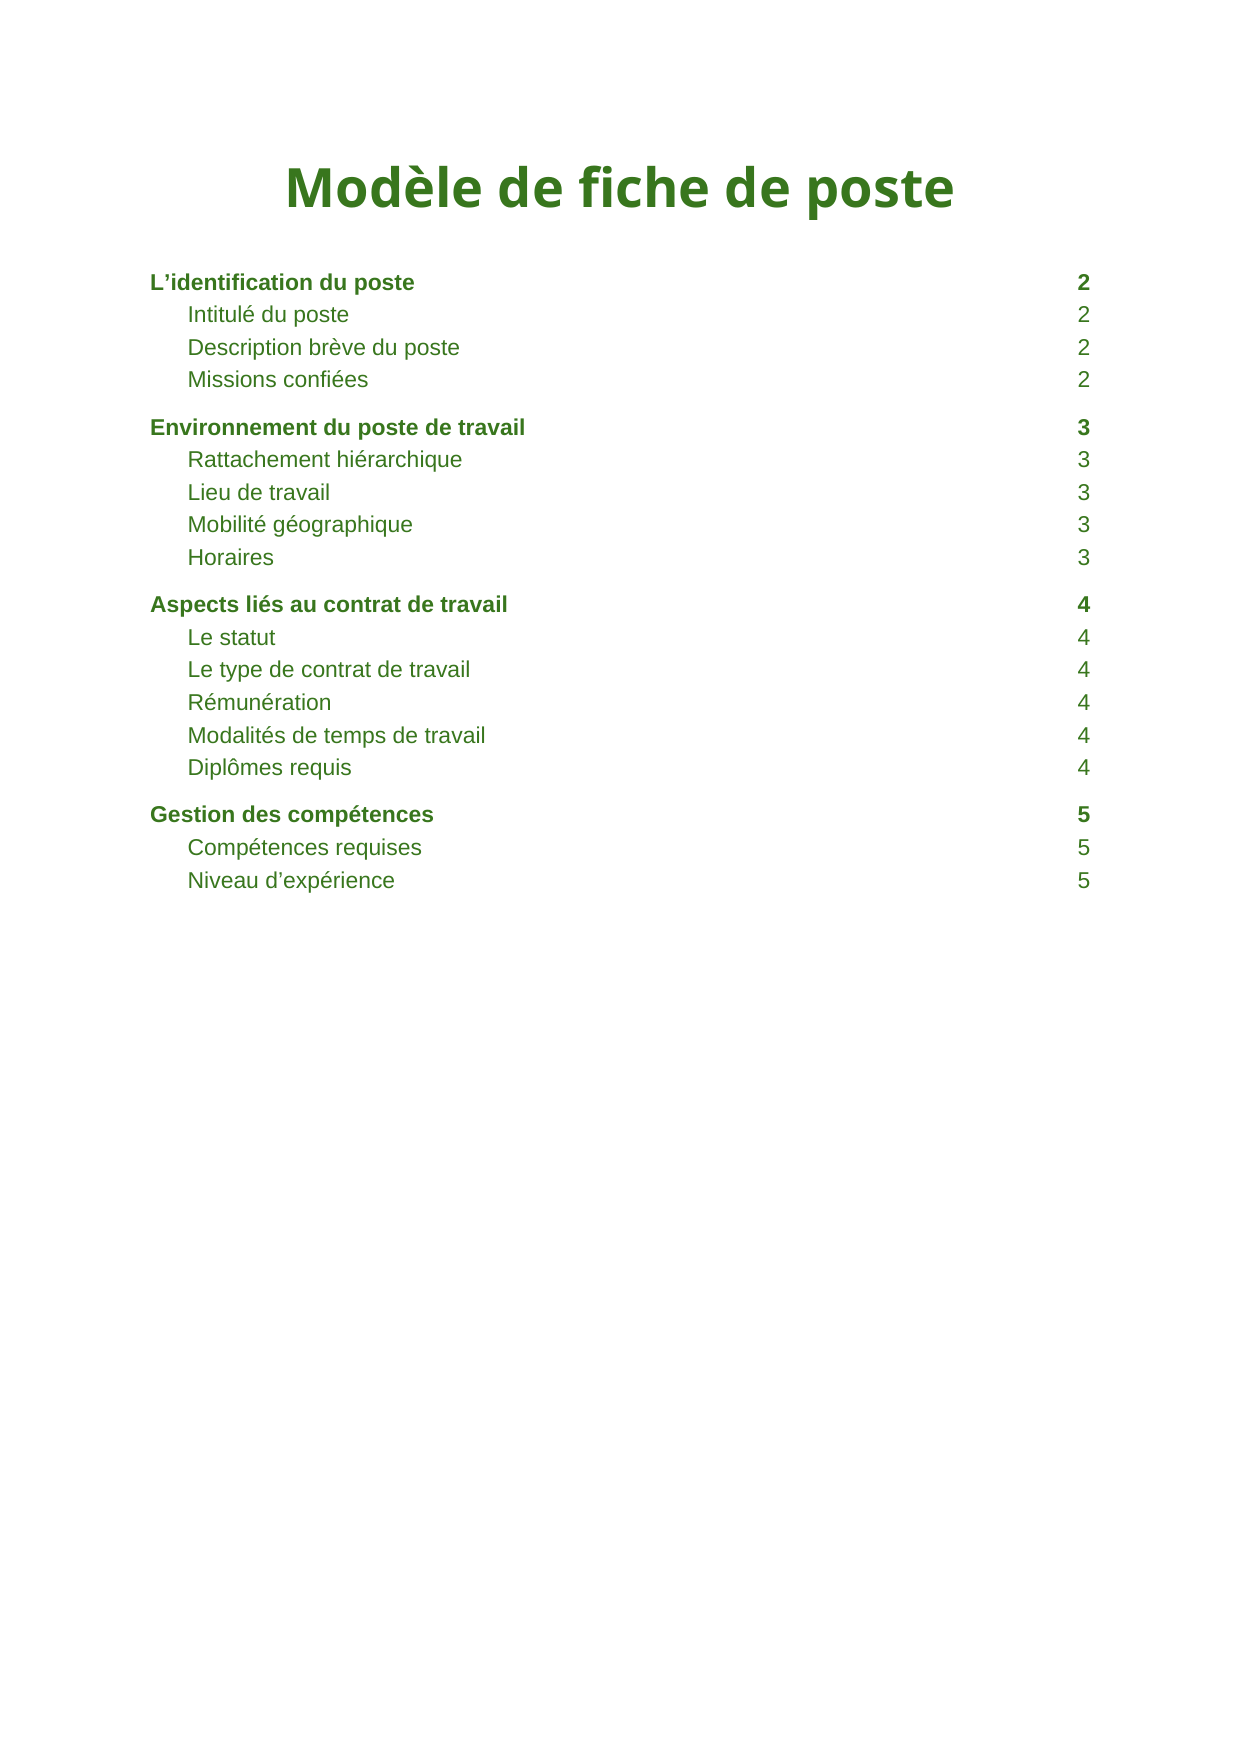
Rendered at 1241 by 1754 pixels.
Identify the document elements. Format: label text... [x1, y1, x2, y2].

text Missions confiées 2 [187, 366, 1090, 393]
text Diplômes requis 4 [187, 754, 1090, 781]
text Intitulé du poste 2 [187, 301, 1090, 327]
text Compétences requises 5 [187, 834, 1090, 860]
text Description brève du poste 2 [187, 334, 1090, 360]
text Rémunération 4 [187, 689, 1090, 715]
text Niveau d’expérience 5 [187, 867, 1090, 893]
text Le statut 4 [187, 624, 1090, 650]
text Gestion des compétences 5 [150, 801, 1090, 828]
text Modalités de temps de travail 4 [187, 722, 1090, 748]
text Le type de contrat de travail 4 [187, 656, 1090, 683]
text Lieu de travail 3 [187, 479, 1090, 505]
text Mobilité géographique 3 [187, 511, 1090, 538]
text L’identification du poste 2 [150, 268, 1090, 295]
text Aspects liés au contrat de travail 4 [150, 591, 1090, 617]
text Rattachement hiérarchique 3 [187, 446, 1090, 472]
text Environnement du poste de travail 3 [150, 413, 1090, 440]
text Horaires 3 [187, 544, 1090, 570]
title Modèle de fiche de poste [150, 150, 1090, 224]
